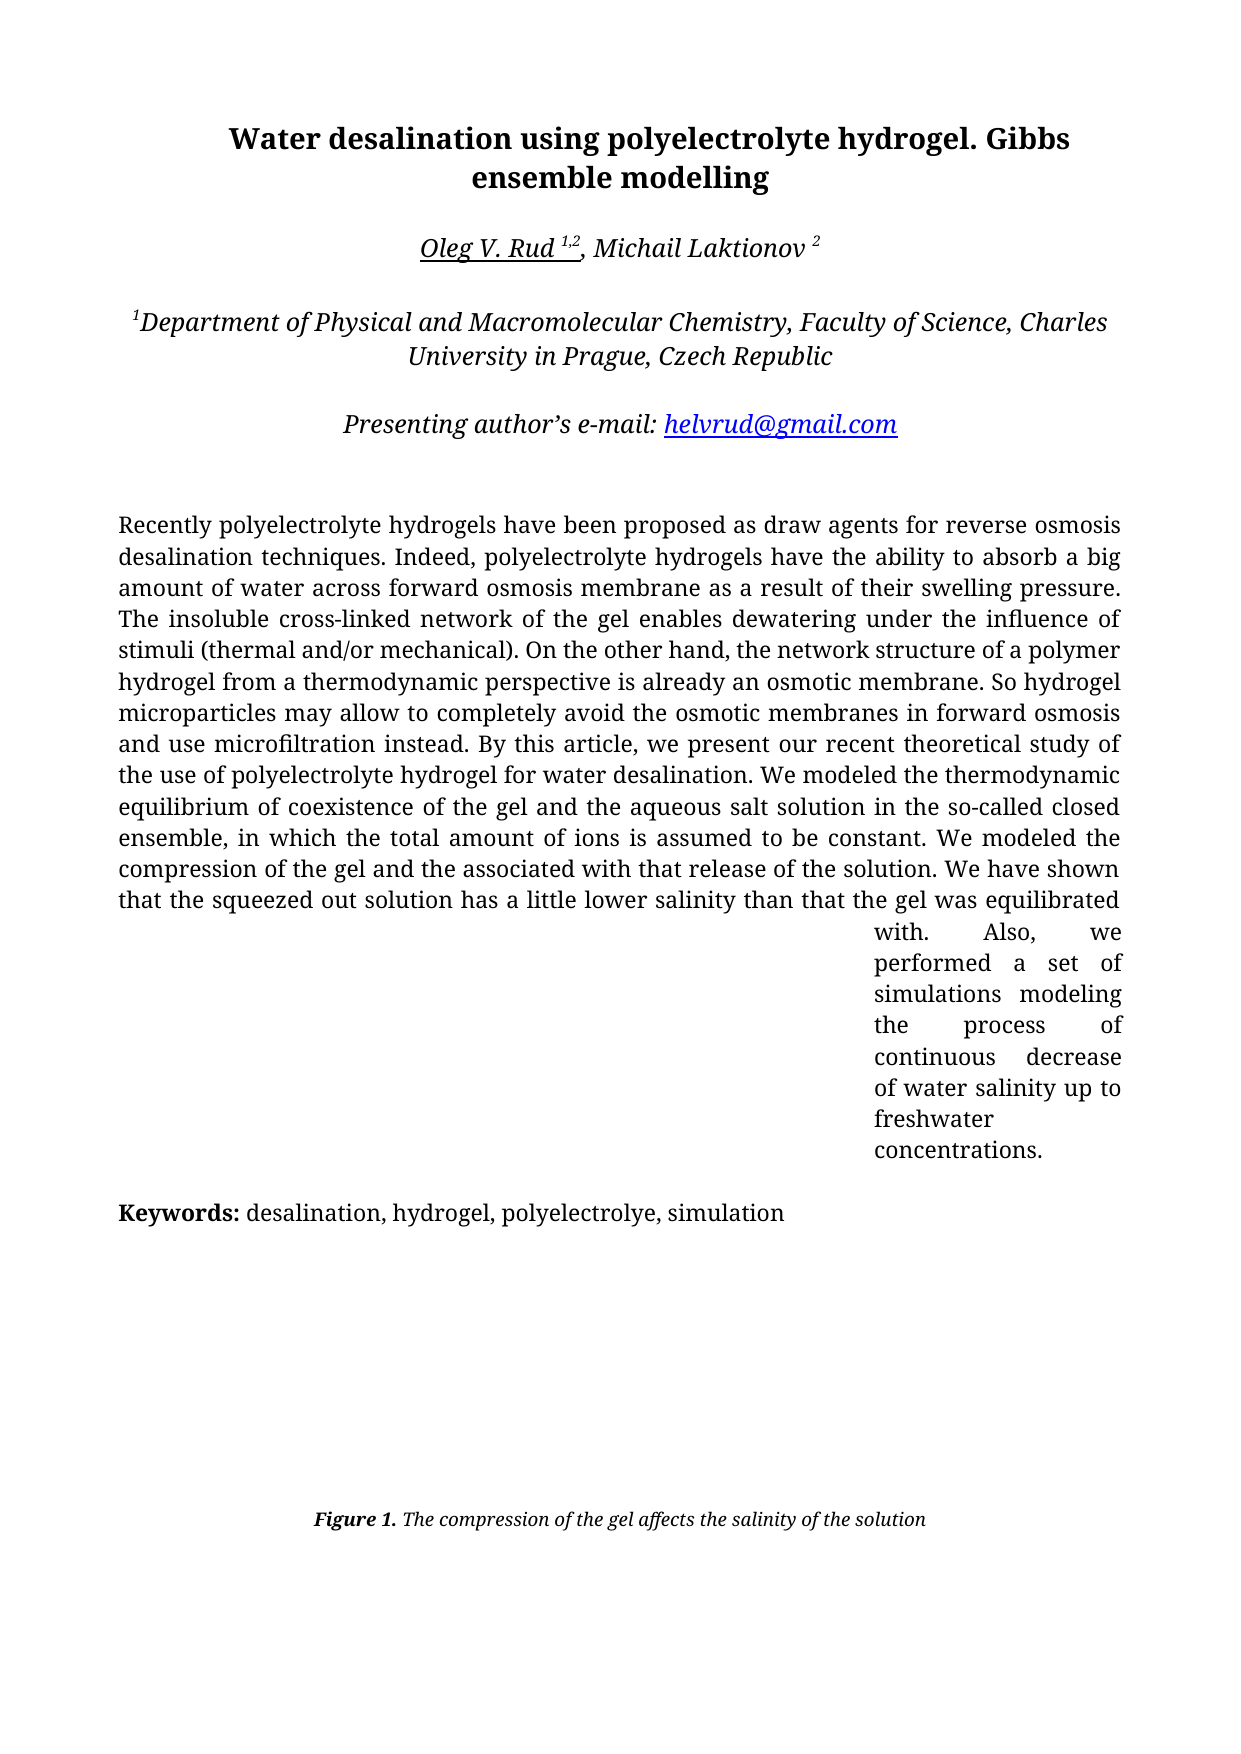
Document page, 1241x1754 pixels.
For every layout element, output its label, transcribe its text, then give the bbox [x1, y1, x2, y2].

text Presenting author’s e-mail: helvrud@gmail.com [118, 407, 1122, 441]
text Figure 1. The compression of the gel affects the salinity of the solution [118, 1506, 1122, 1532]
text Keywords: desalination, hydrogel, polyelectrolye, simulation [118, 1197, 1122, 1228]
text Oleg V. Rud 1,2, Michail Laktionov 2 [118, 231, 1122, 265]
text 1Department of Physical and Macromolecular Chemistry, Faculty of Science, Charles University in Prague, Czech Republic [118, 305, 1122, 373]
text Recently polyelectrolyte hydrogels have been proposed as draw agents for reverse osmosis desalination techniques. Indeed, polyelectrolyte hydrogels have the ability to absorb a big amount of water across forward osmosis membrane as a result of their swelling pressure. The insoluble cross-linked network of the gel enables dewatering under the influence of stimuli (thermal and/or mechanical). On the other hand, the network structure of a polymer hydrogel from a thermodynamic perspective is already an osmotic membrane. So hydrogel microparticles may allow to completely avoid the osmotic membranes in forward osmosis and use microfiltration instead. By this article, we present our recent theoretical study of the use of polyelectrolyte hydrogel for water desalination. We modeled the thermodynamic equilibrium of coexistence of the gel and the aqueous salt solution in the so-called closed ensemble, in which the total amount of ions is assumed to be constant. We modeled the compression of the gel and the associated with that release of the solution. We have shown that the squeezed out solution has a little lower salinity than that the gel was equilibrated with. Also, we performed a set of simulations modeling the process of continuous decrease of water salinity up to freshwater concentrations. [118, 509, 1122, 1165]
title Water desalination using polyelectrolyte hydrogel. Gibbs ensemble modelling [118, 118, 1122, 197]
